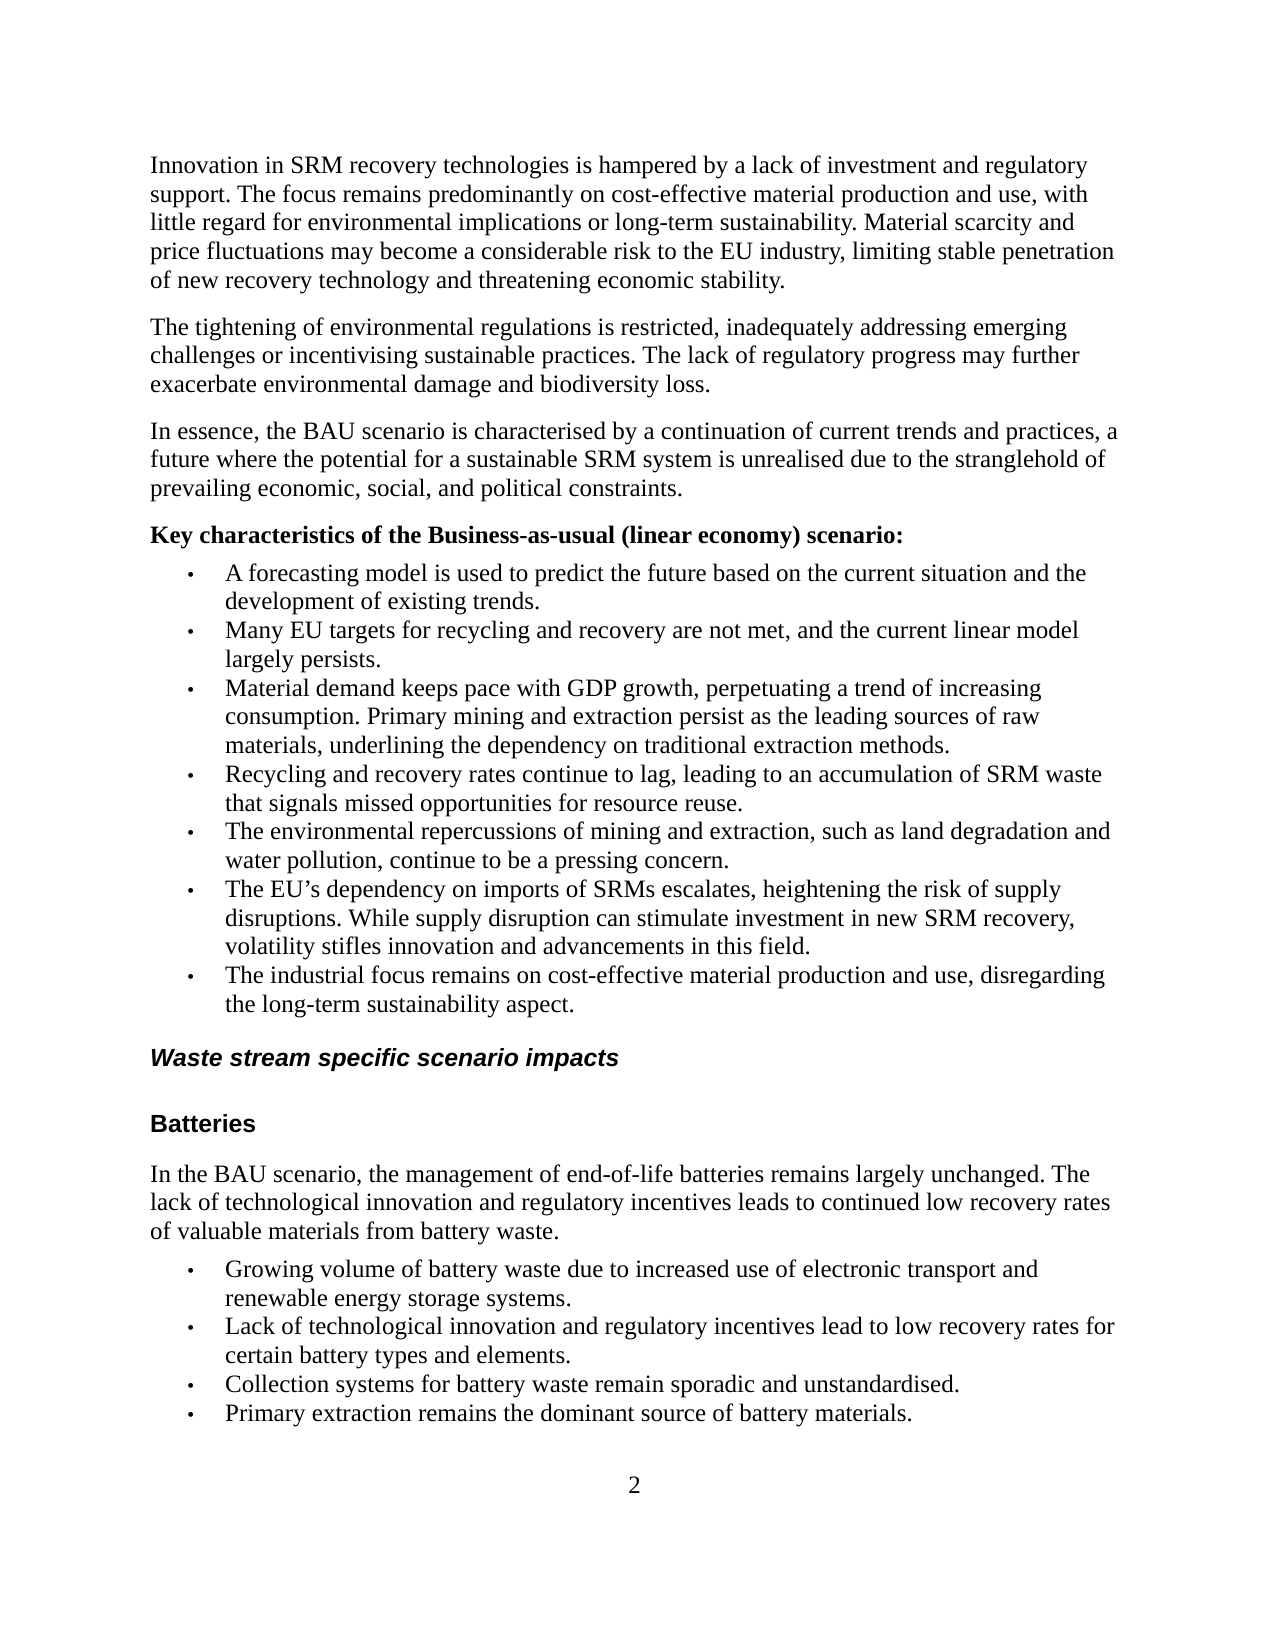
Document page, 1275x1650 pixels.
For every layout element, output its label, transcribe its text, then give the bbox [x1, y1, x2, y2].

list Material demand keeps pace with GDP growth, perpetuating a trend of increasing consumption. Primary mining and extraction persist as the leading sources of raw materials, underlining the dependency on traditional extraction methods. [187, 673, 1125, 759]
text The tightening of environmental regulations is restricted, inadequately addressing emerging challenges or incentivising sustainable practices. The lack of regulatory progress may further exacerbate environmental damage and biodiversity loss. [150, 312, 1125, 398]
subtitle Waste stream specific scenario impacts [150, 1043, 1125, 1071]
list Recycling and recovery rates continue to lag, leading to an accumulation of SRM waste that signals missed opportunities for resource reuse. [187, 759, 1125, 816]
list The EU’s dependency on imports of SRMs escalates, heightening the risk of supply disruptions. While supply disruption can stimulate investment in new SRM recovery, volatility stifles innovation and advancements in this field. [187, 874, 1125, 960]
list The environmental repercussions of mining and extraction, such as land degradation and water pollution, continue to be a pressing concern. [187, 816, 1125, 874]
list The industrial focus remains on cost-effective material production and use, disregarding the long-term sustainability aspect. [187, 960, 1125, 1018]
text Innovation in SRM recovery technologies is hampered by a lack of investment and regulatory support. The focus remains predominantly on cost-effective material production and use, with little regard for environmental implications or long-term sustainability. Material scarcity and price fluctuations may become a considerable risk to the EU industry, limiting stable penetration of new recovery technology and threatening economic stability. [150, 150, 1125, 294]
list A forecasting model is used to predict the future based on the current situation and the development of existing trends. [187, 558, 1125, 615]
list Primary extraction remains the dominant source of battery materials. [187, 1398, 1125, 1426]
list Lack of technological innovation and regulatory incentives lead to low recovery rates for certain battery types and elements. [187, 1311, 1125, 1369]
subtitle Batteries [150, 1109, 1125, 1137]
list Collection systems for battery waste remain sporadic and unstandardised. [187, 1369, 1125, 1398]
text In essence, the BAU scenario is characterised by a continuation of current trends and practices, a future where the potential for a sustainable SRM system is unrealised due to the stranglehold of prevailing economic, social, and political constraints. [150, 416, 1125, 502]
list Growing volume of battery waste due to increased use of electronic transport and renewable energy storage systems. [187, 1254, 1125, 1311]
text In the BAU scenario, the management of end-of-life batteries remains largely unchanged. The lack of technological innovation and regulatory incentives leads to continued low recovery rates of valuable materials from battery waste. [150, 1159, 1125, 1245]
text Key characteristics of the Business-as-usual (linear economy) scenario: [150, 520, 1125, 549]
list Many EU targets for recycling and recovery are not met, and the current linear model largely persists. [187, 615, 1125, 673]
